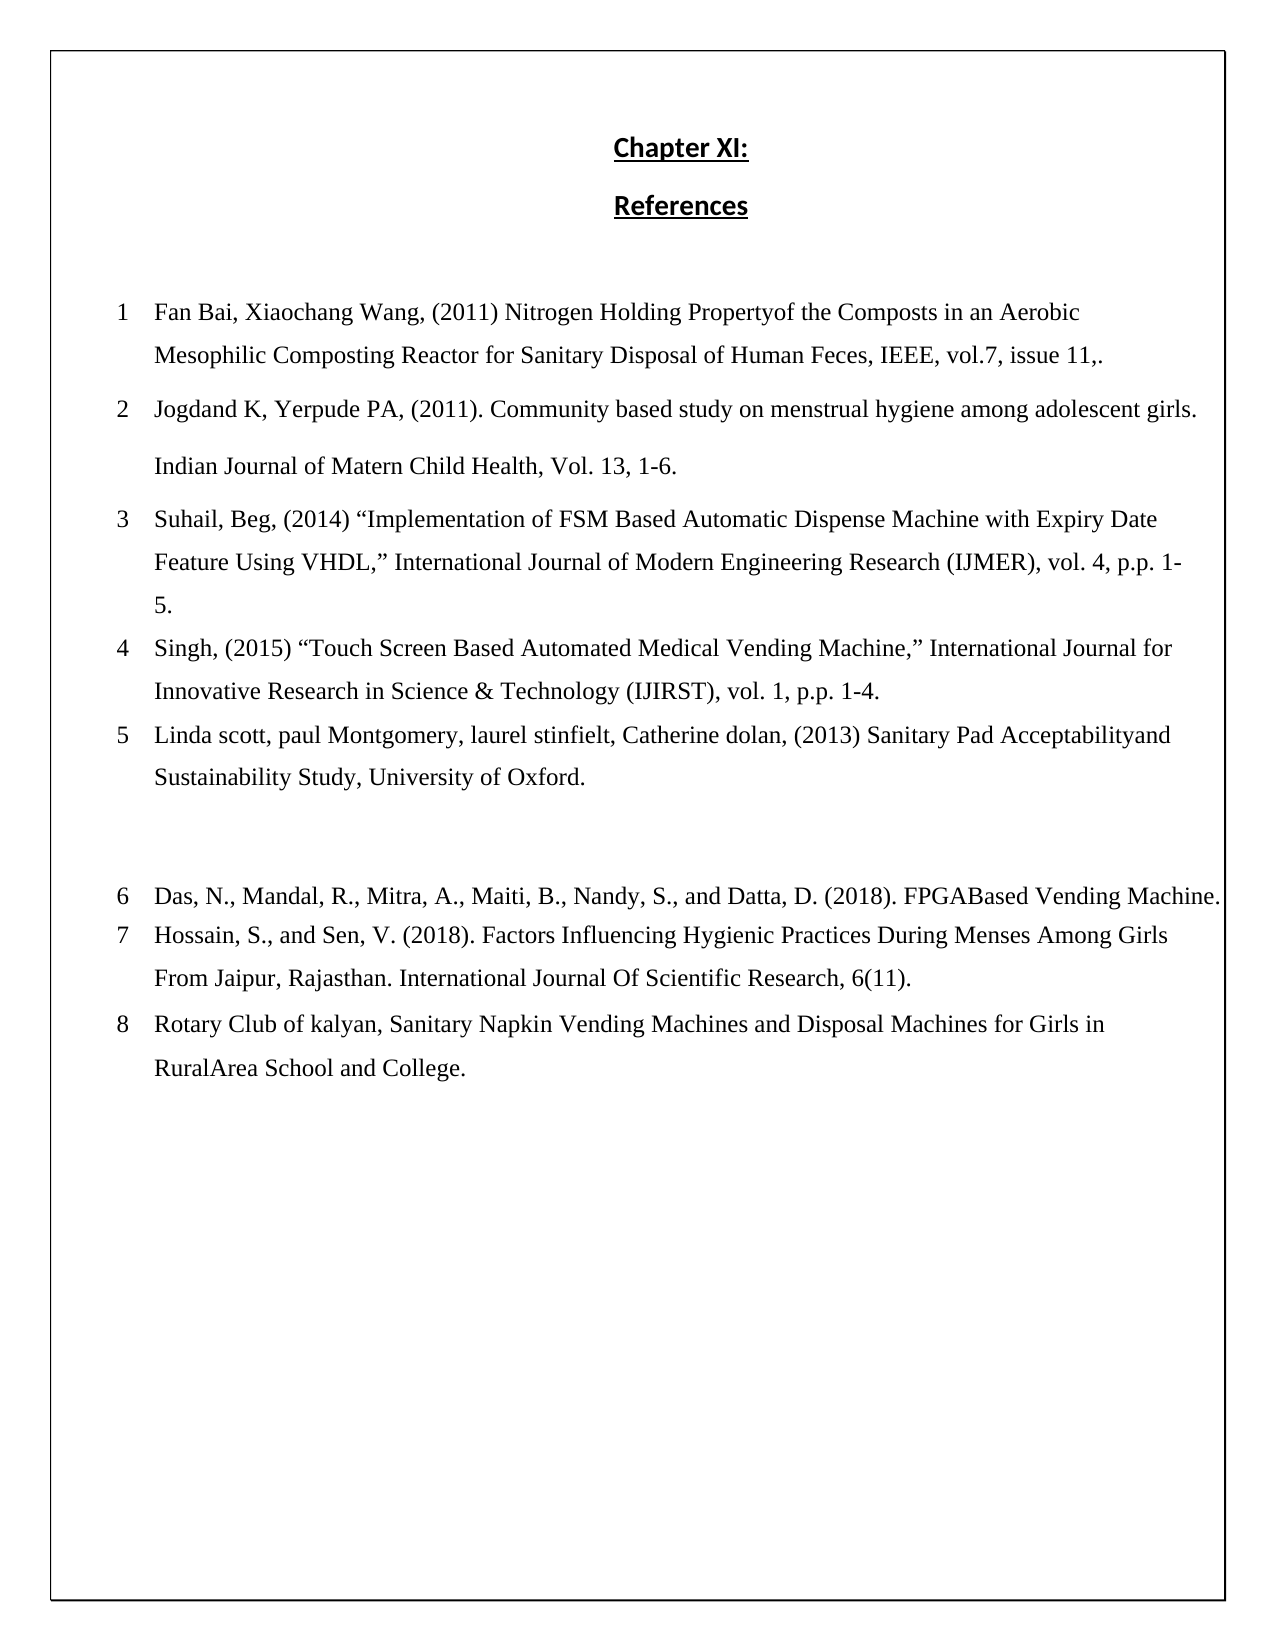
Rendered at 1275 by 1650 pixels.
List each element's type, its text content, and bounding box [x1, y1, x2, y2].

subtitle Chapter XI: References [563, 129, 798, 222]
text From Jaipur, Rajasthan. International Journal Of Scientific Research, 6(11). [154, 963, 1237, 992]
list Linda scott, paul Montgomery, laurel stinfielt, Catherine dolan, (2013) Sanitary Pad Acceptabilityand Sustainability Study, University of Oxford. [116, 720, 1181, 791]
list Suhail, Beg, (2014) “Implementation of FSM Based Automatic Dispense Machine with Expiry Date Feature Using VHDL,” International Journal of Modern Engineering Research (IJMER), vol. 4, p.p. 1- 5. [116, 504, 1191, 619]
text Indian Journal of Matern Child Health, Vol. 13, 1-6. [154, 451, 1237, 480]
list Das, N., Mandal, R., Mitra, A., Maiti, B., Nandy, S., and Datta, D. (2018). FPGABased Vending Machine. [116, 881, 1237, 909]
list Jogdand K, Yerpude PA, (2011). Community based study on menstrual hygiene among adolescent girls. [116, 394, 1237, 422]
list Rotary Club of kalyan, Sanitary Napkin Vending Machines and Disposal Machines for Girls in RuralArea School and College. [116, 1009, 1175, 1082]
list Singh, (2015) “Touch Screen Based Automated Medical Vending Machine,” International Journal for Innovative Research in Science & Technology (IJIRST), vol. 1, p.p. 1-4. [116, 633, 1179, 705]
list Hossain, S., and Sen, V. (2018). Factors Influencing Hygienic Practices During Menses Among Girls [116, 920, 1237, 948]
list Fan Bai, Xiaochang Wang, (2011) Nitrogen Holding Propertyof the Composts in an Aerobic Mesophilic Composting Reactor for Sanitary Disposal of Human Feces, IEEE, vol.7, issue 11,. [116, 297, 1175, 369]
